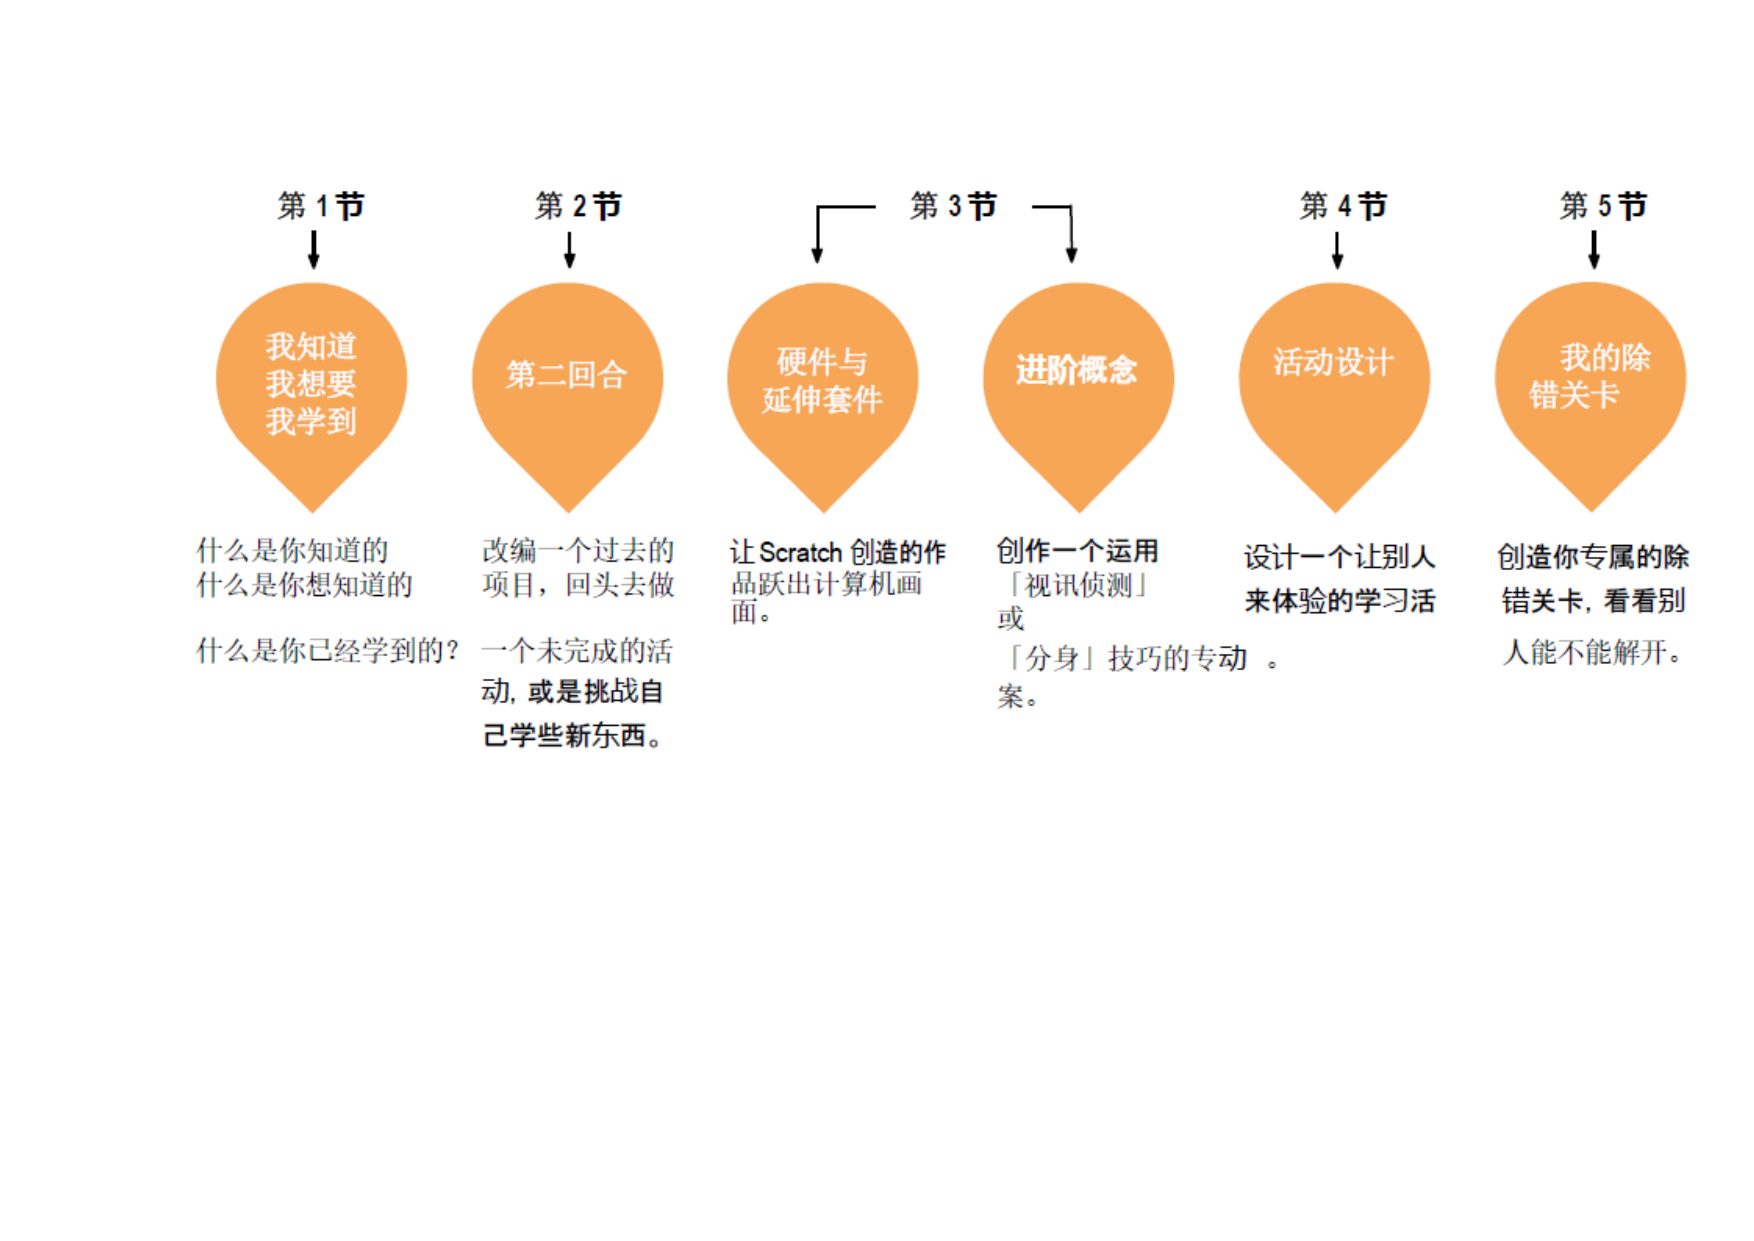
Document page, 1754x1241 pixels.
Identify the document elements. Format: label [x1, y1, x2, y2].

picture [118, 118, 1754, 789]
